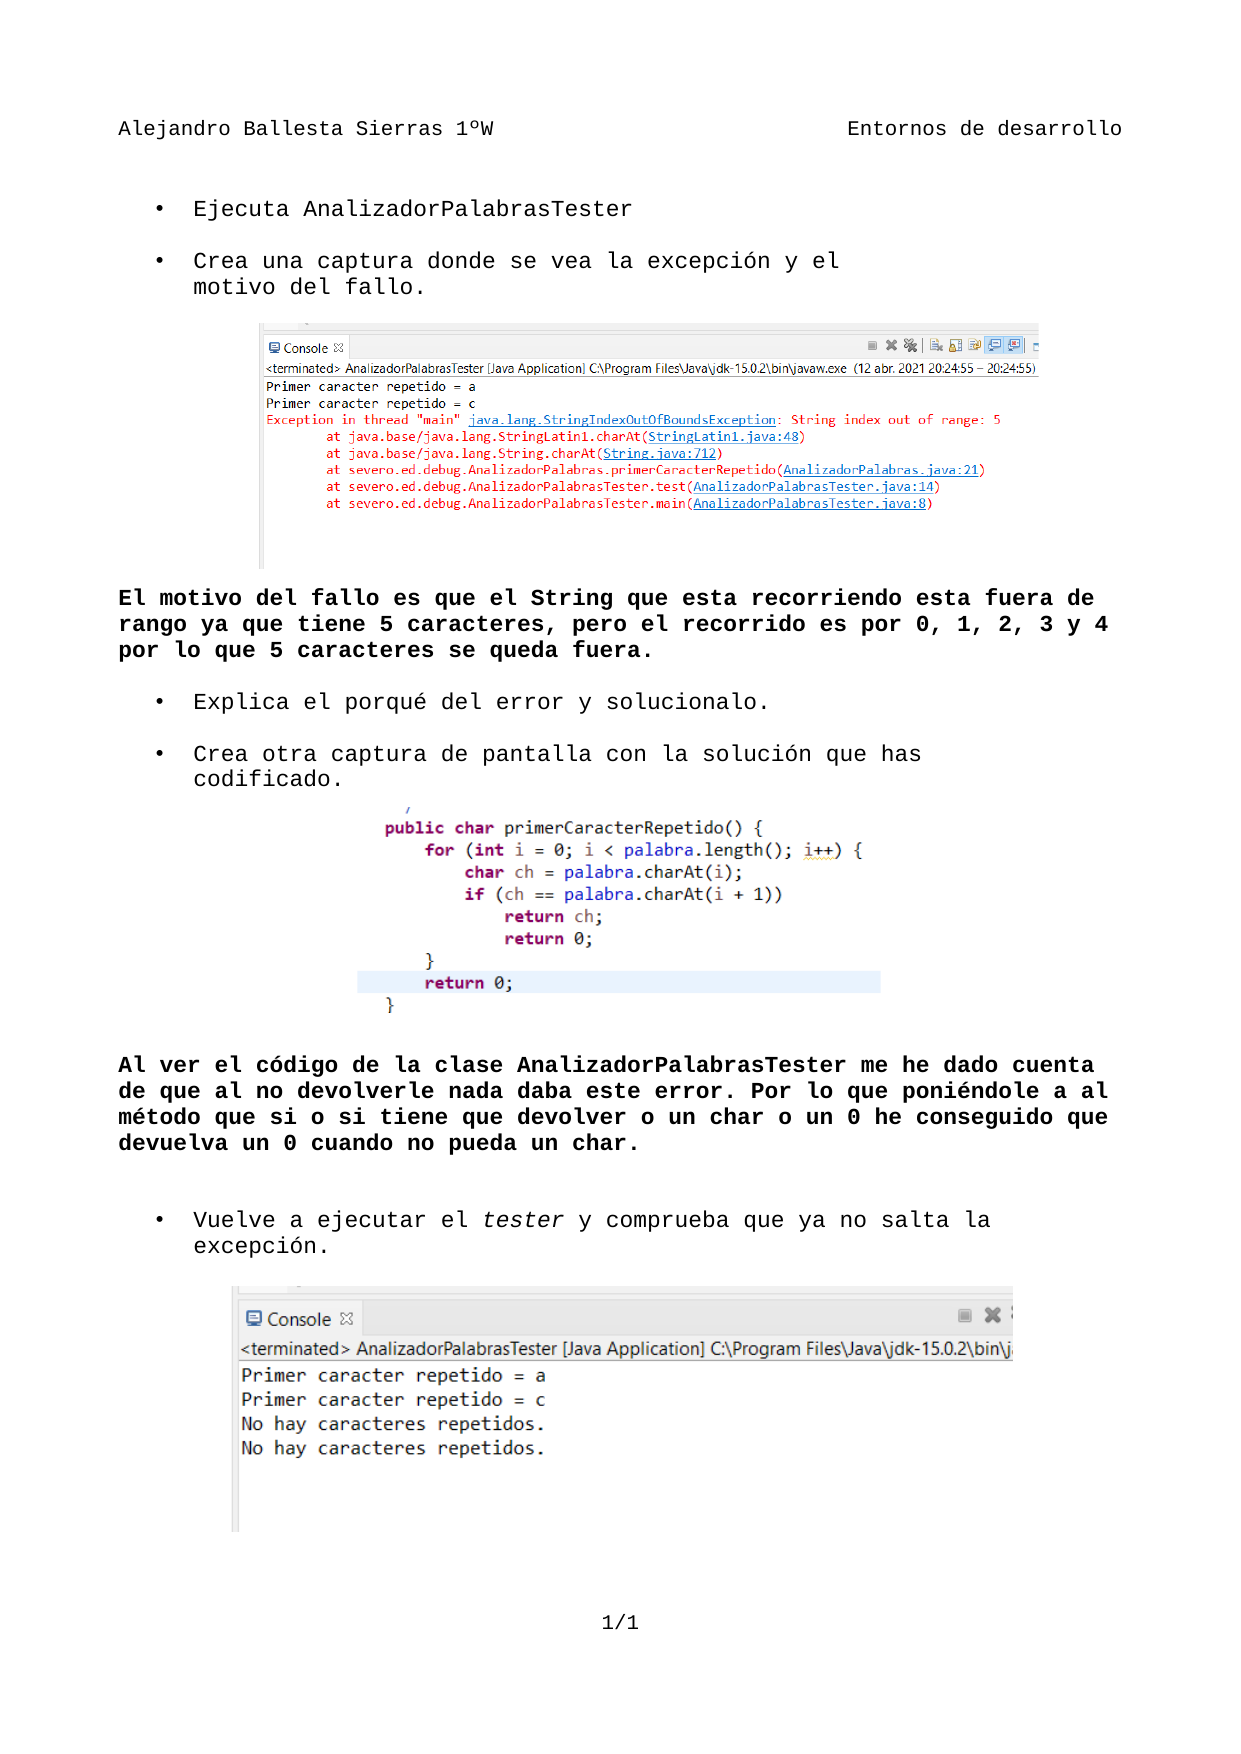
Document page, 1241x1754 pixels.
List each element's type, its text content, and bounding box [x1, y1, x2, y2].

list Explica el porqué del error y solucionalo. [156, 690, 1122, 716]
list Vuelve a ejecutar el tester y comprueba que ya no salta la [156, 1209, 1122, 1235]
list Crea una captura donde se vea la excepción y el [156, 249, 1122, 275]
picture [227, 1286, 1013, 1532]
text codificado. [118, 768, 1122, 794]
text motivo del fallo. [118, 275, 1122, 301]
text excepción. [118, 1235, 1122, 1261]
text Al ver el código de la clase AnalizadorPalabrasTester me he dado cuenta de que al no devolverle nada daba este error. Por lo que poniéndole a al método que si o si tiene que devolver o un char o un 0 he conseguido que devuelva un 0 cuando no pueda un char. [118, 1053, 1122, 1157]
list Crea otra captura de pantalla con la solución que has [156, 742, 1122, 768]
list Ejecuta AnalizadorPalabrasTester [156, 197, 1122, 223]
text El motivo del fallo es que el String que esta recorriendo esta fuera de rango ya que tiene 5 caracteres, pero el recorrido es por 0, 1, 2, 3 y 4 por lo que 5 caracteres se queda fuera. [118, 586, 1122, 664]
picture [254, 323, 1039, 569]
picture [357, 807, 881, 1013]
